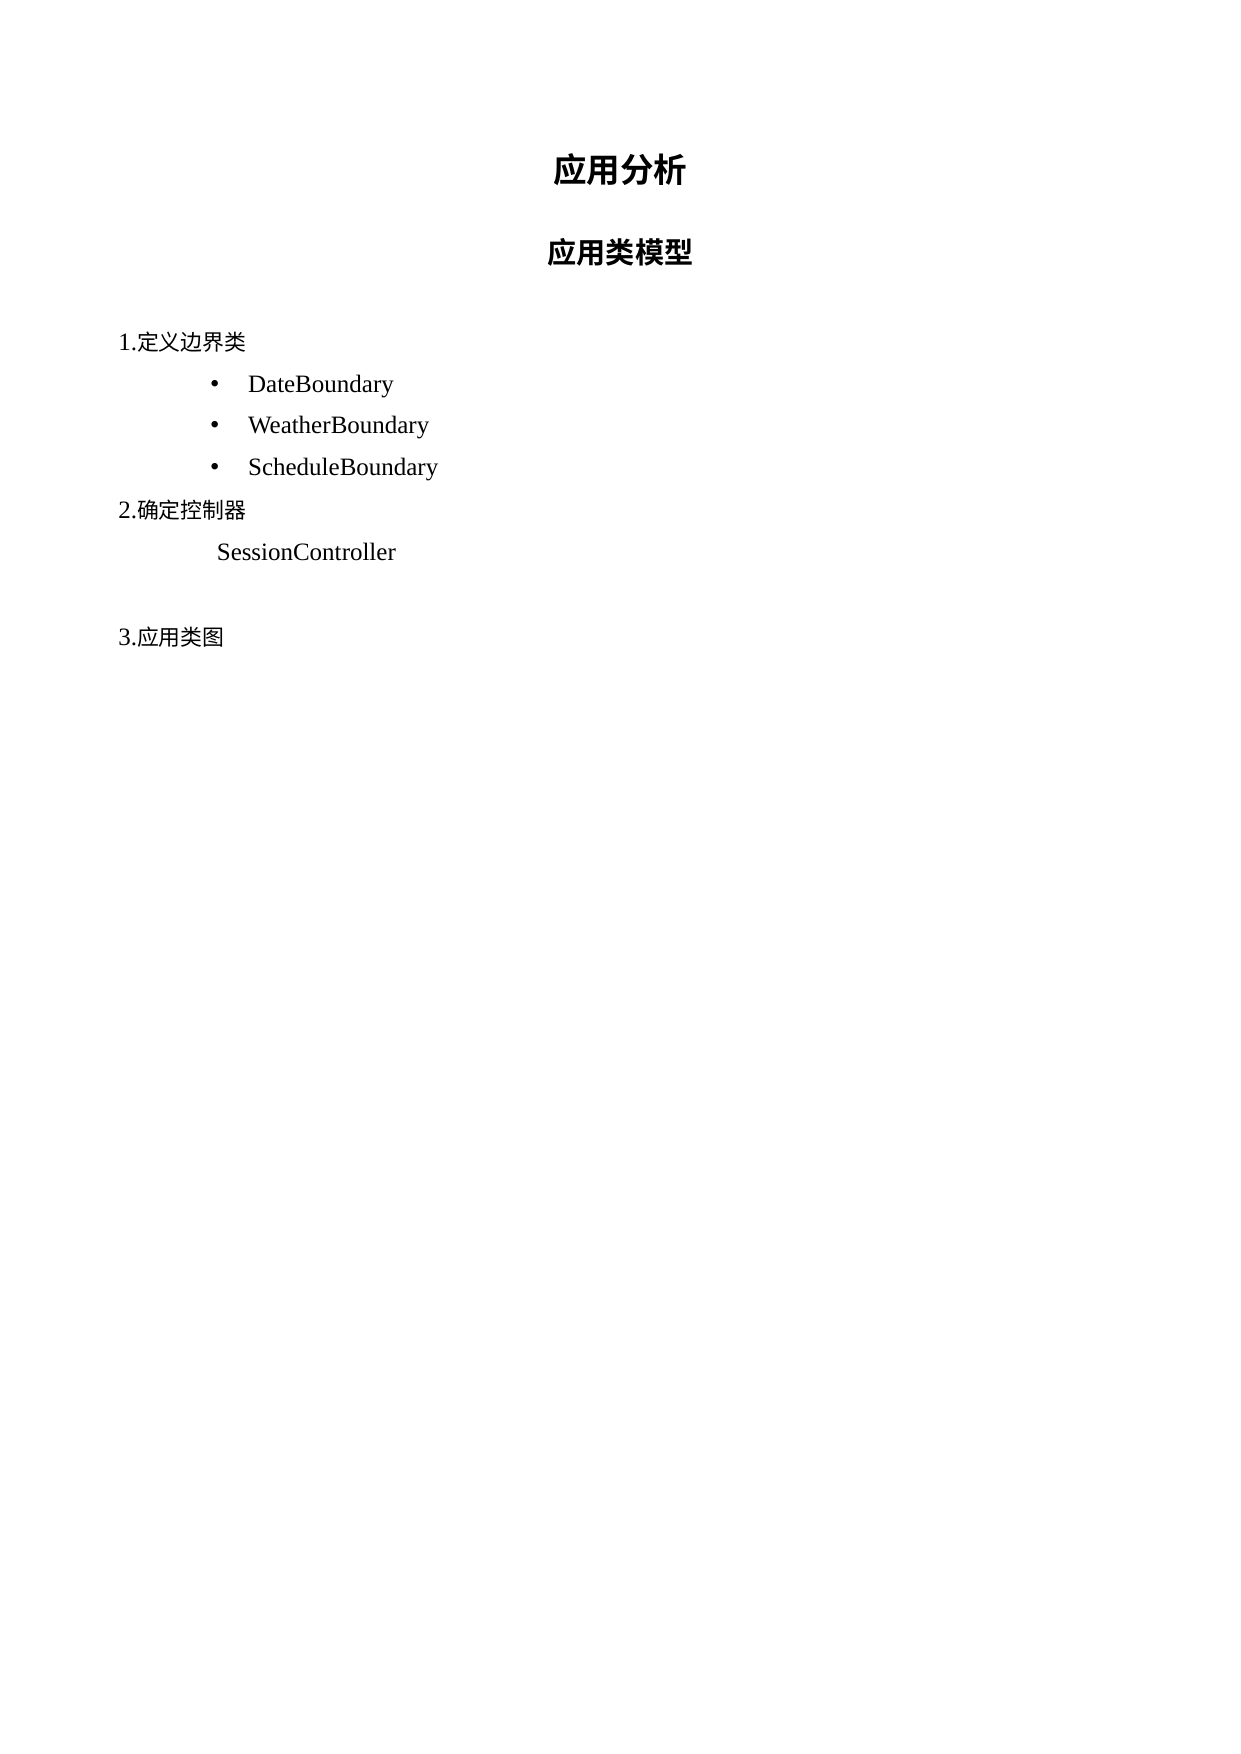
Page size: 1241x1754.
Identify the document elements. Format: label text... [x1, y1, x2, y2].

list DateBoundary [210, 369, 1122, 398]
list WeatherBoundary [210, 411, 1122, 439]
subtitle 应用分析 [118, 143, 1122, 192]
text 3.应用类图 [118, 620, 1122, 651]
list SessionController [167, 537, 1122, 566]
subtitle 应用类模型 [118, 229, 1122, 271]
text 2.确定控制器 [118, 493, 1122, 525]
text 1.定义边界类 [118, 325, 1122, 357]
list ScheduleBoundary [210, 452, 1122, 481]
